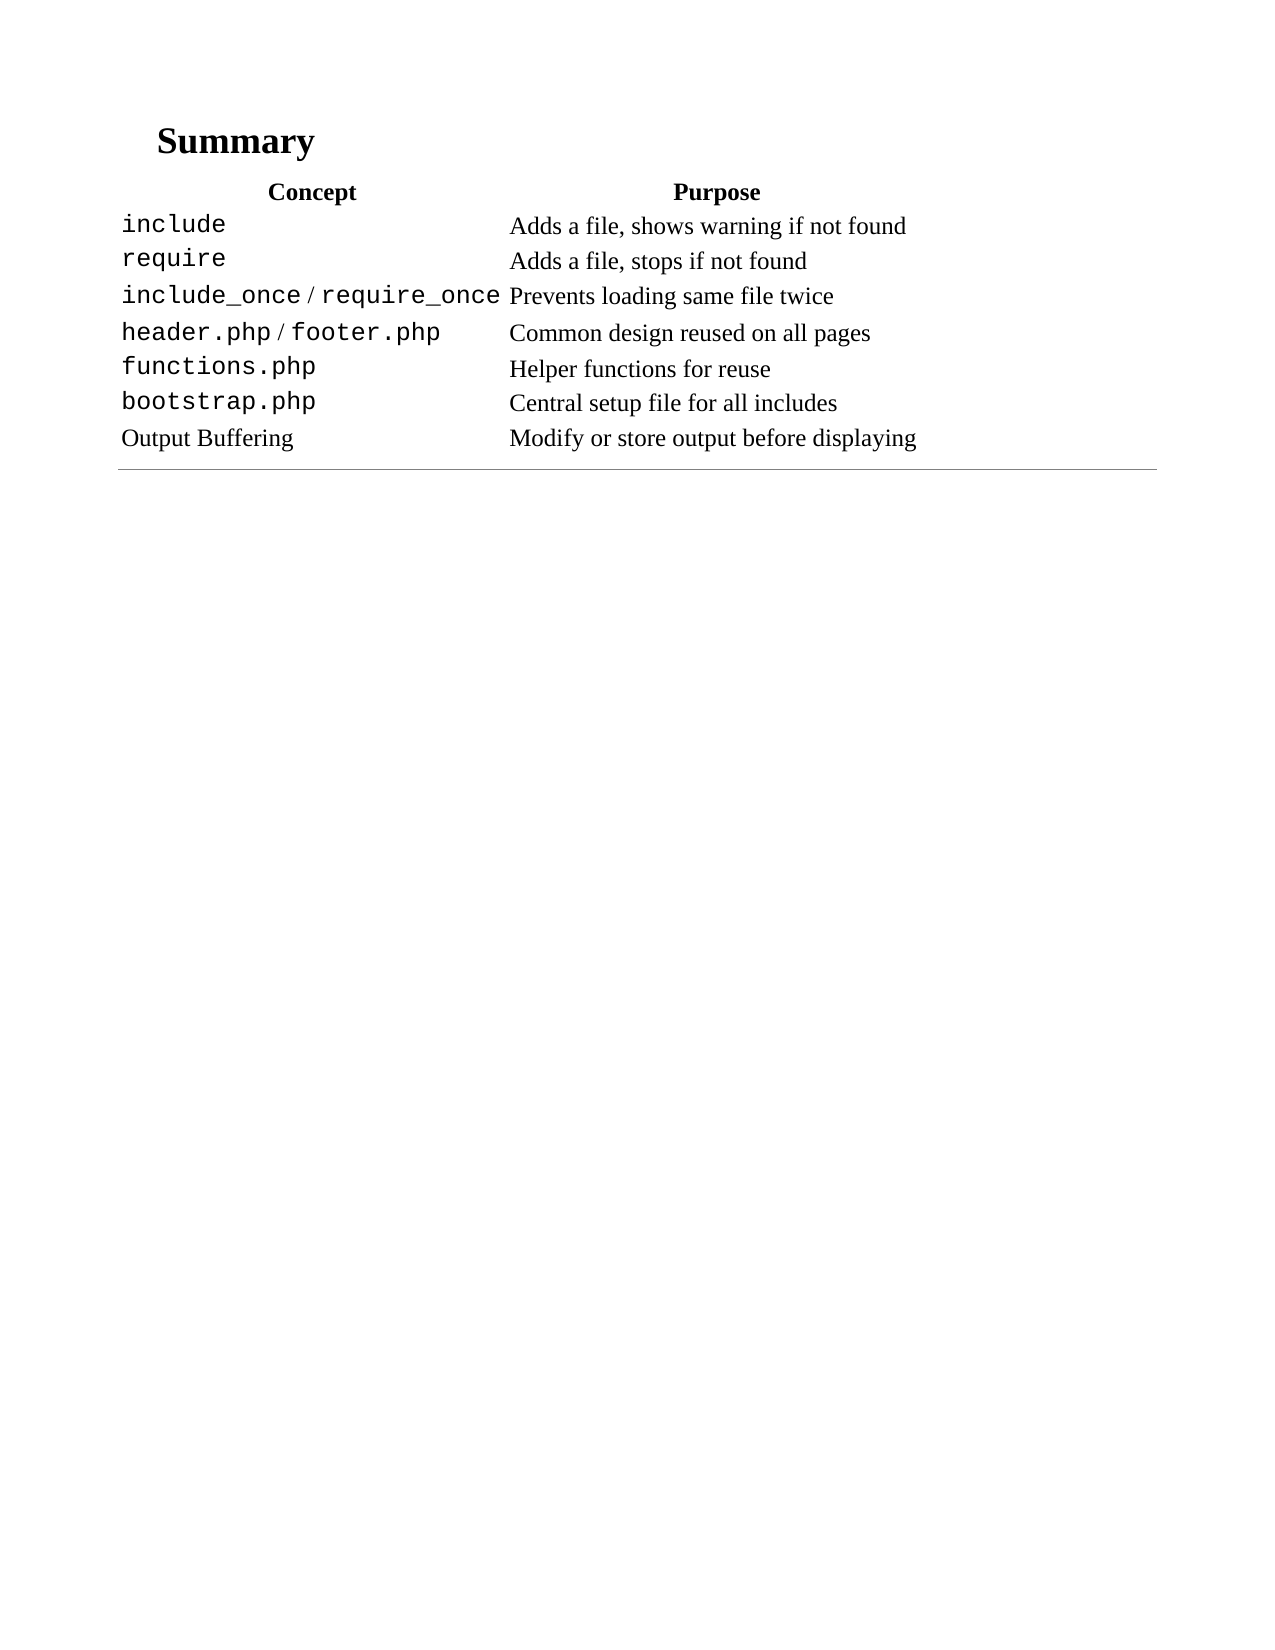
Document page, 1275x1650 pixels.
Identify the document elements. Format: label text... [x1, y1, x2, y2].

table_cell Modify or store output before displaying [506, 420, 927, 454]
table_header Purpose [506, 174, 927, 208]
table_cell Adds a file, stops if not found [506, 243, 927, 277]
table_cell Helper functions for reuse [506, 351, 927, 385]
table_cell include [118, 208, 506, 243]
table_cell include_once / require_once [118, 278, 506, 314]
table_cell Adds a file, shows warning if not found [506, 208, 927, 243]
table_cell bootstrap.php [118, 385, 506, 420]
subtitle 🏁 Summary [118, 118, 1157, 161]
table_cell functions.php [118, 351, 506, 385]
table_header Concept [118, 174, 506, 208]
table_cell Common design reused on all pages [506, 314, 927, 351]
table_cell Central setup file for all includes [506, 385, 927, 420]
table_cell header.php / footer.php [118, 314, 506, 351]
table_cell Output Buffering [118, 420, 506, 454]
table_cell Prevents loading same file twice [506, 278, 927, 314]
table_cell require [118, 243, 506, 277]
